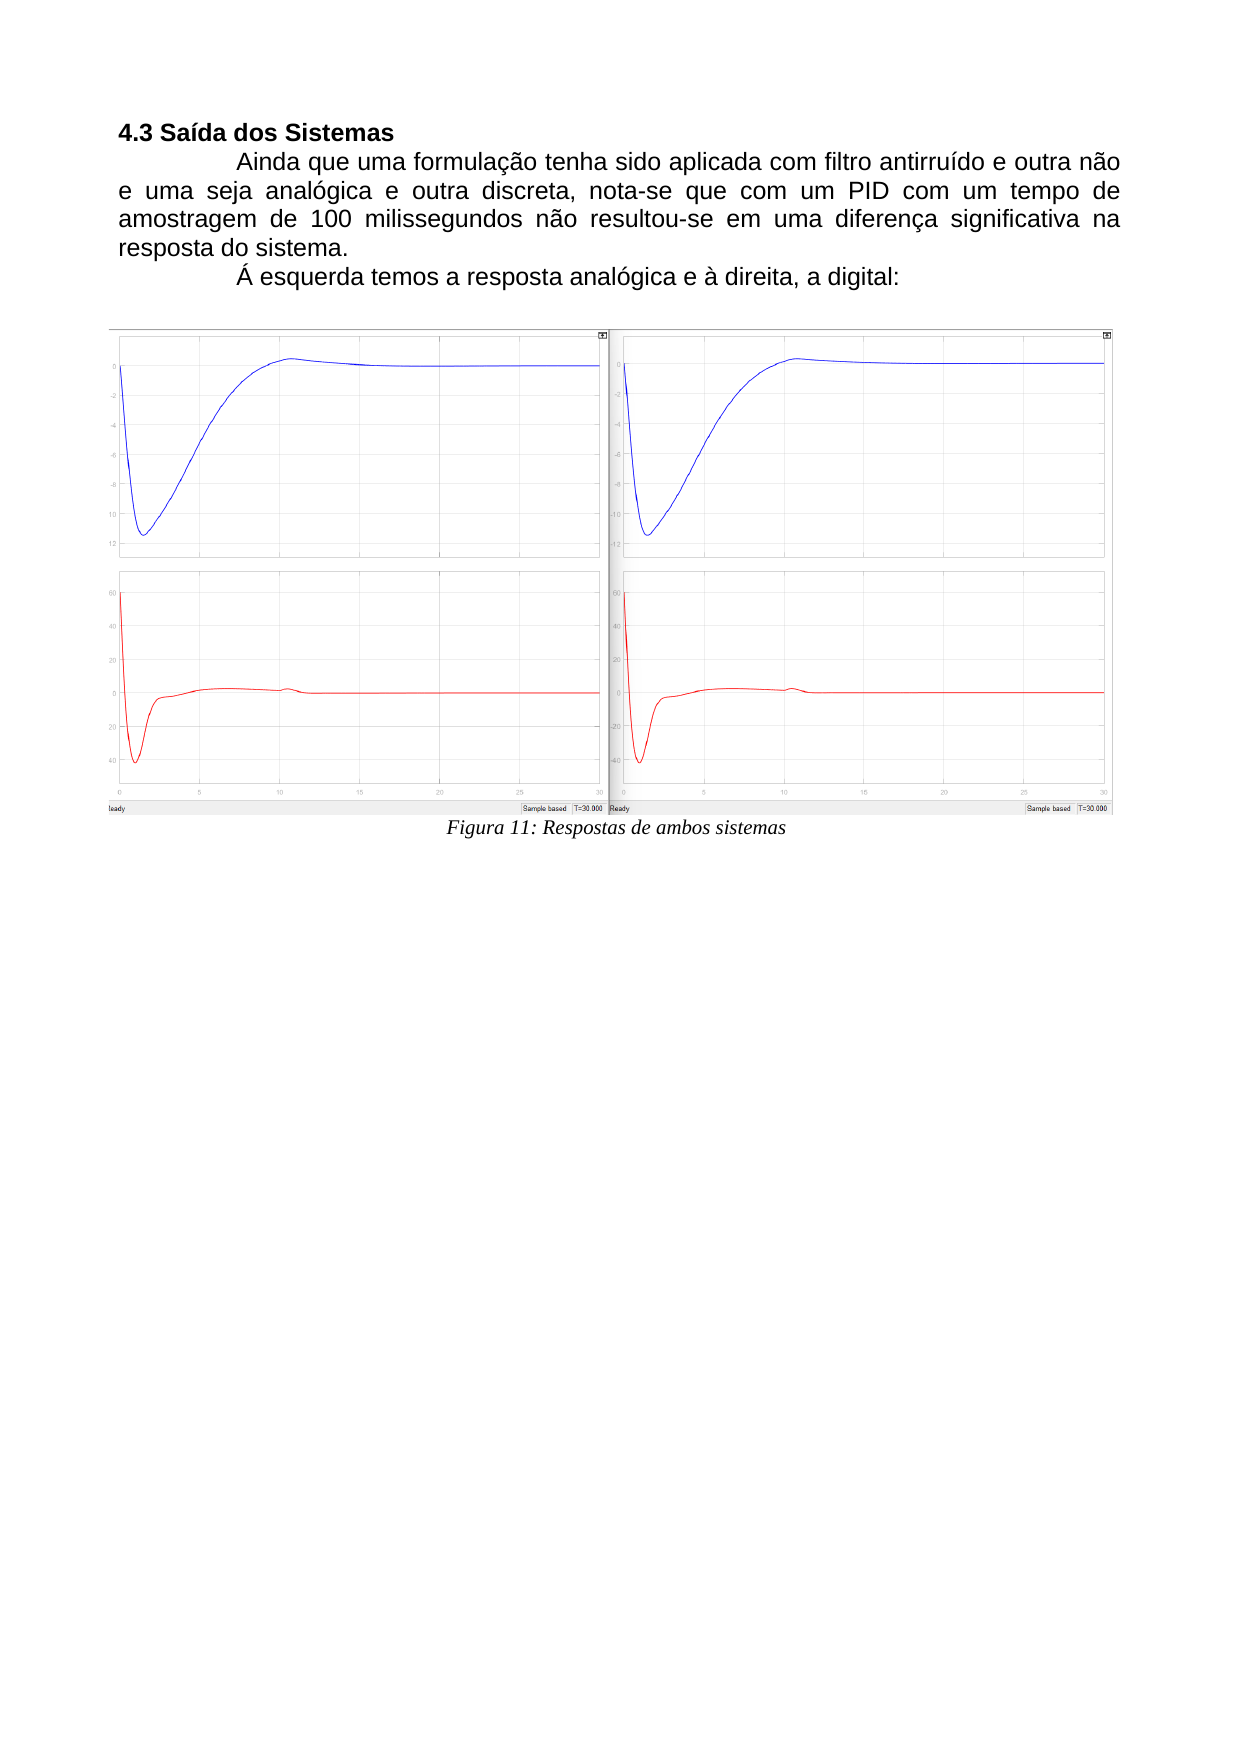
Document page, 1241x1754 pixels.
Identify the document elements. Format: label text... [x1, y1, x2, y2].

text 4.3 Saída dos Sistemas [118, 118, 1122, 147]
text Á esquerda temos a resposta analógica e à direita, a digital: [118, 262, 1122, 291]
text Ainda que uma formulação tenha sido aplicada com filtro antirruído e outra não e uma seja analógica e outra discreta, nota-se que com um PID com um tempo de amostragem de 100 milissegundos não resultou-se em uma diferença significativa na resposta do sistema. [118, 147, 1122, 262]
picture [108, 329, 1113, 815]
text [114, 324, 1118, 337]
text Figura 11: Respostas de ambos sistemas [114, 337, 1118, 839]
